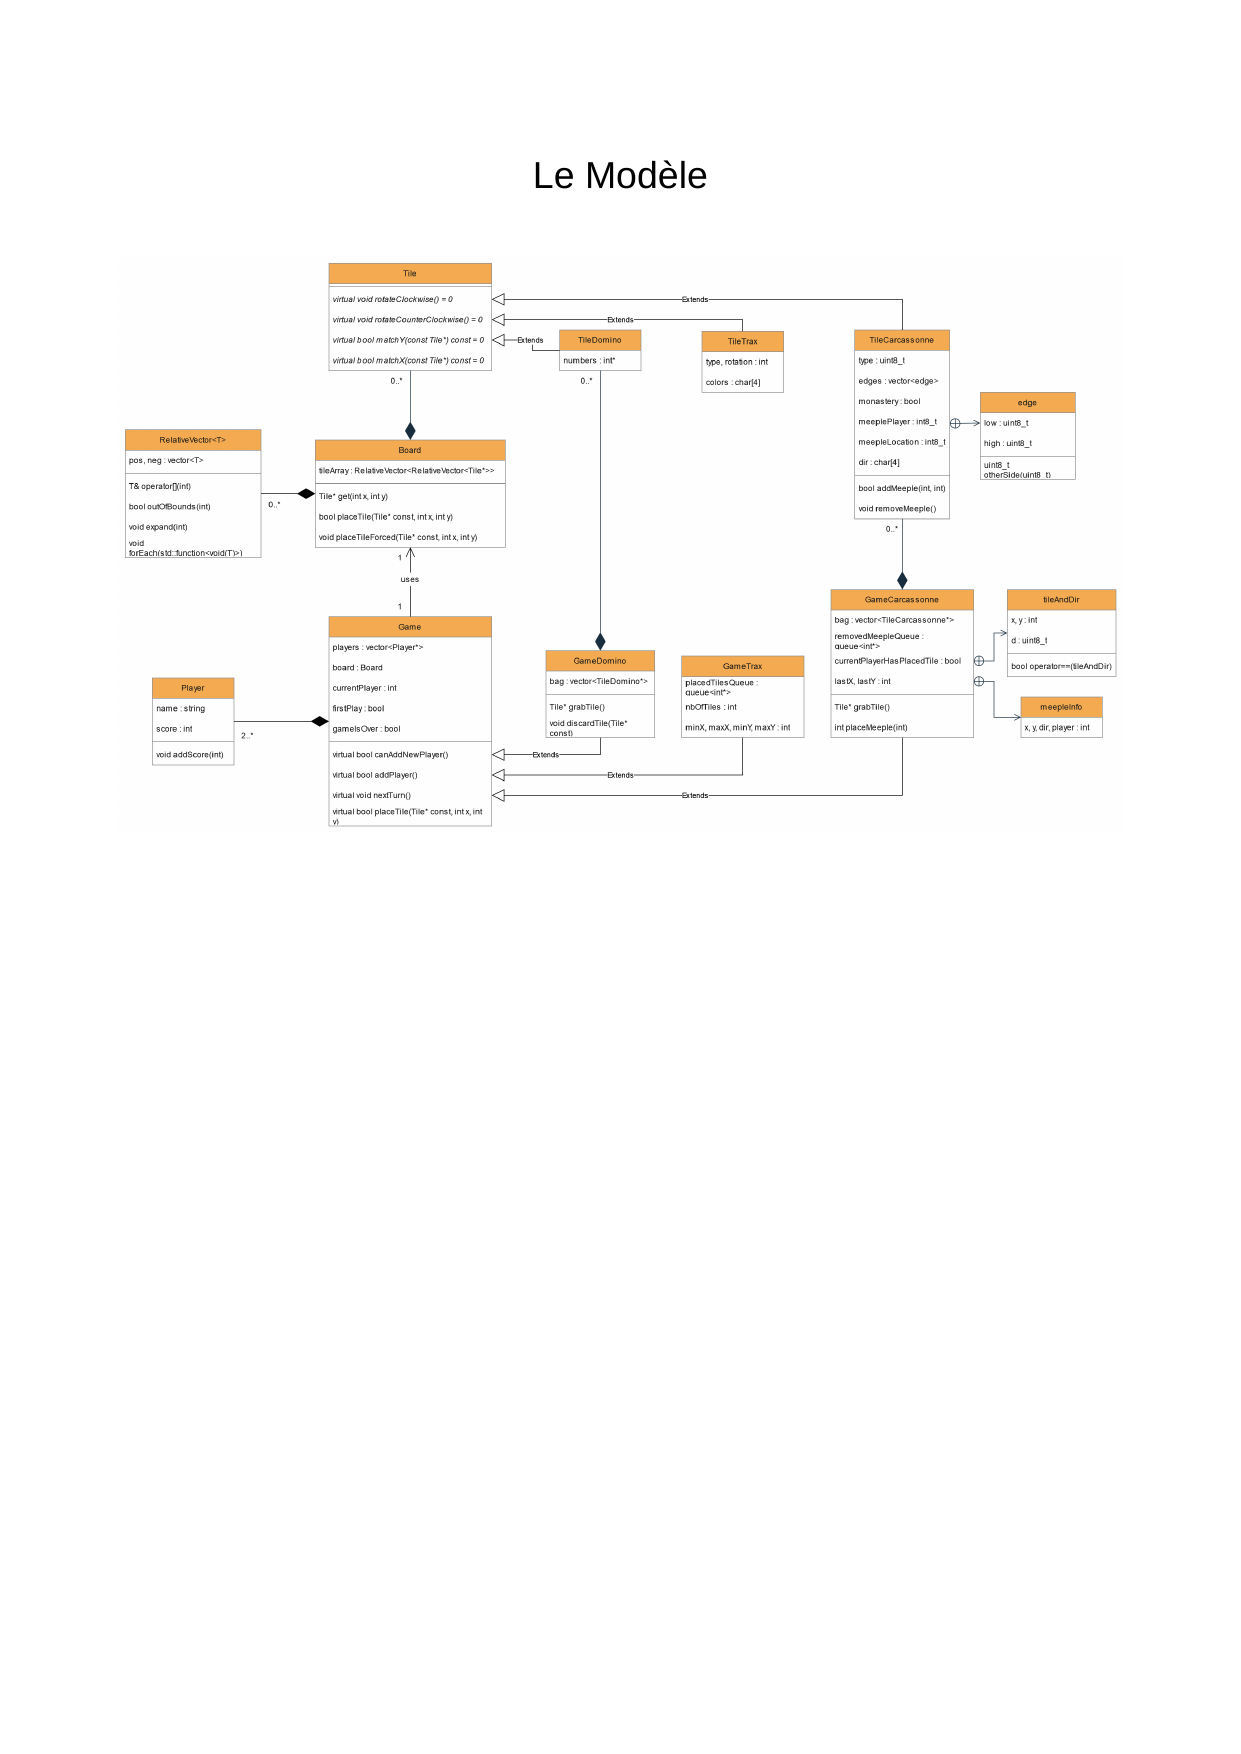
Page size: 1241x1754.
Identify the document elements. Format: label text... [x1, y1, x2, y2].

subtitle Le Modèle [118, 153, 1122, 197]
picture [118, 256, 1123, 833]
